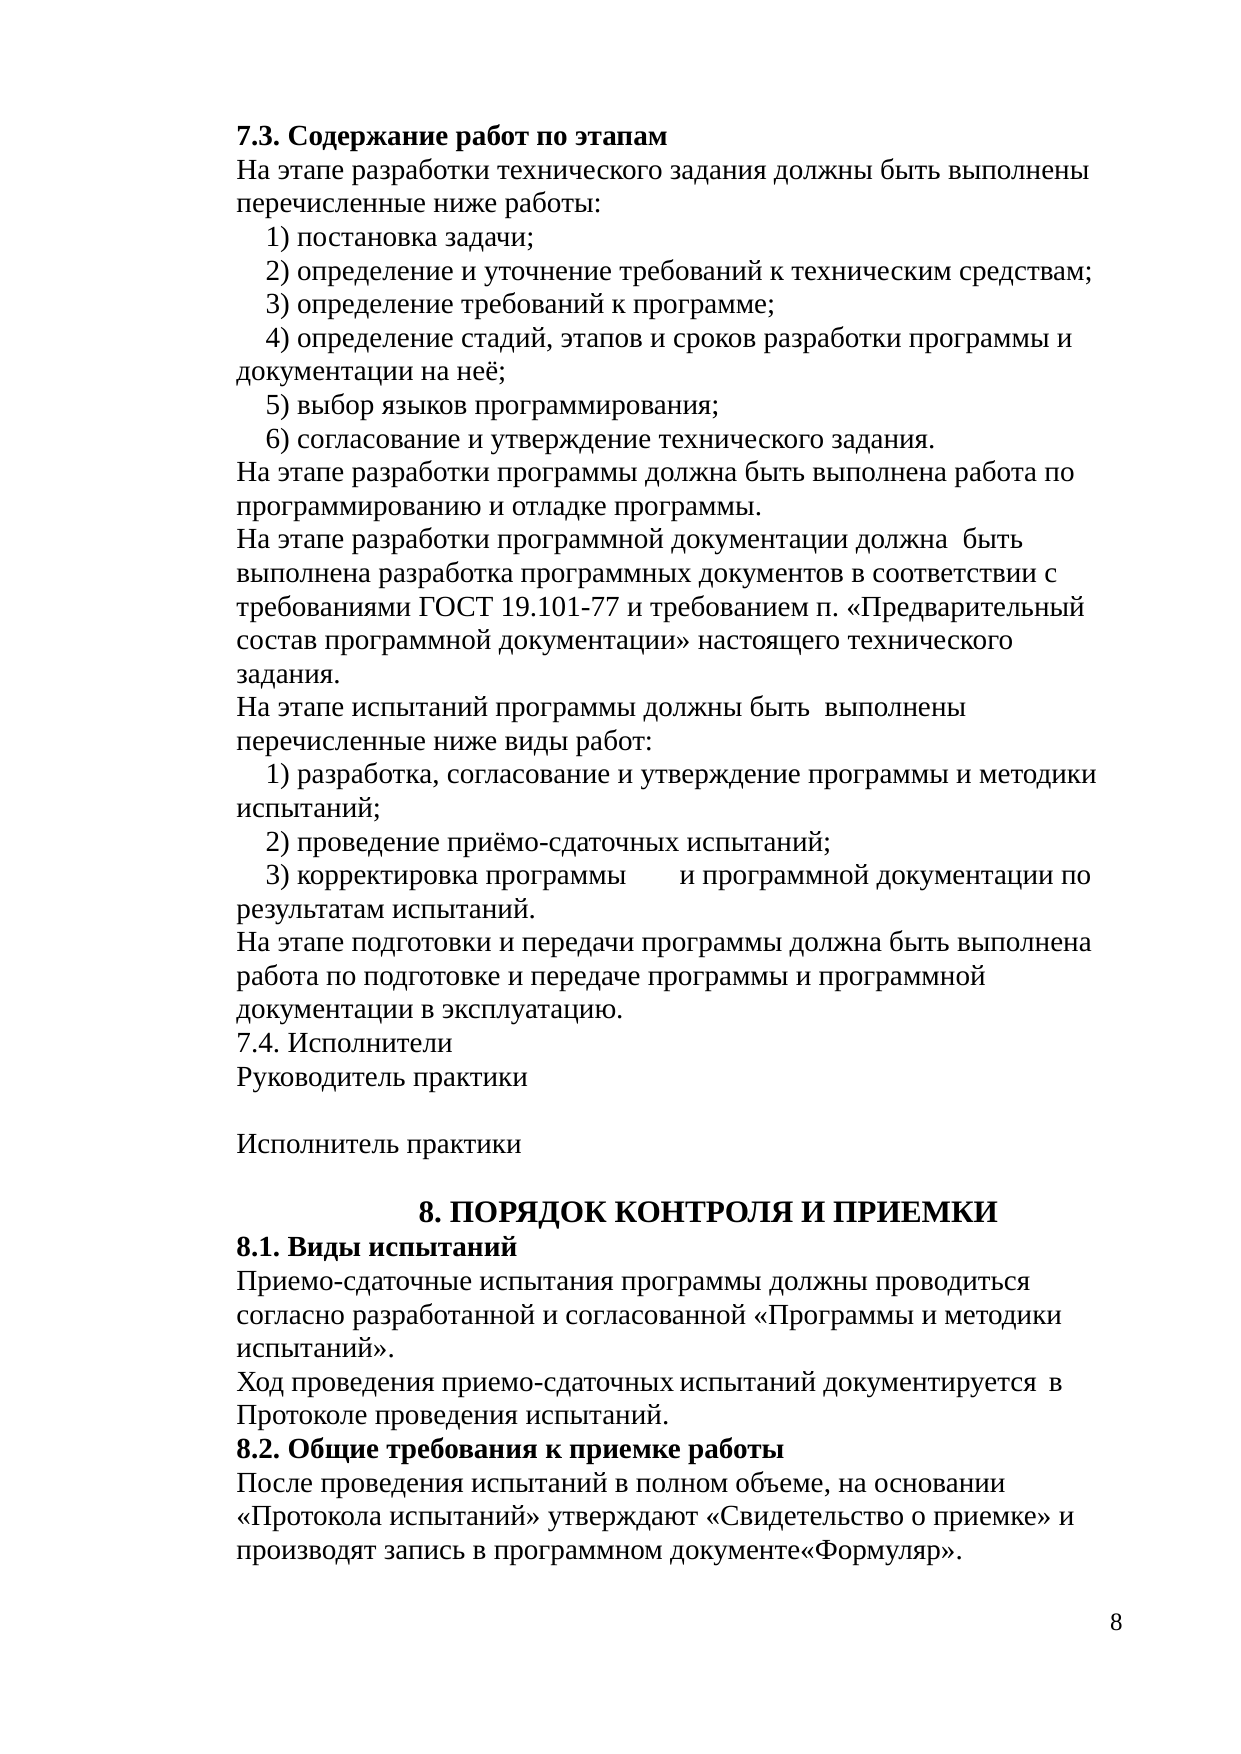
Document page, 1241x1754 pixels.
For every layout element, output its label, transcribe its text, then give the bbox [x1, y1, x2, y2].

list 3) определение требований к программе; [236, 286, 1122, 320]
list После проведения испытаний в полном объеме, на основании [236, 1465, 1122, 1498]
list 1) постановка задачи; [236, 219, 1122, 252]
list На этапе разработки программной документации должна быть выполнена разработка программных документов в соответствии с требованиями ГОСТ 19.101-77 и требованием п. «Предварительный состав программной документации» настоящего технического задания. [236, 522, 1122, 689]
list 8.1. Виды испытаний [236, 1229, 1122, 1263]
list 8.2. Общие требования к приемке работы [236, 1431, 1122, 1465]
list Исполнитель практики [236, 1126, 1122, 1160]
list 5) выбор языков программирования; [236, 387, 1122, 421]
list 2) определение и уточнение требований к техническим средствам; [236, 253, 1122, 286]
list 7.3. Содержание работ по этапам [236, 118, 1122, 152]
list 2) проведение приёмо-сдаточных испытаний; [236, 824, 1122, 857]
list Руководитель практики [236, 1059, 1122, 1092]
list 1) разработка, согласование и утверждение программы и методики испытаний; [236, 757, 1122, 824]
list 3) корректировка программы и программной документации по результатам испытаний. [236, 857, 1122, 924]
list 4) определение стадий, этапов и сроков разработки программы и документации на неё; [236, 320, 1122, 387]
list На этапе разработки технического задания должны быть выполнены перечисленные ниже работы: [236, 152, 1122, 219]
list 6) согласование и утверждение технического задания. [236, 421, 1122, 454]
list Ход проведения приемо-сдаточных испытаний документируется в Протоколе проведения испытаний. [236, 1364, 1122, 1431]
list «Протокола испытаний» утверждают «Свидетельство о приемке» и производят запись в программном документе«Формуляр». [236, 1498, 1122, 1566]
list 7.4. Исполнители [236, 1025, 1122, 1059]
list На этапе испытаний программы должны быть выполнены перечисленные ниже виды работ: [236, 689, 1122, 756]
list На этапе разработки программы должна быть выполнена работа по программированию и отладке программы. [236, 454, 1122, 521]
list 8. ПОРЯДОК КОНТРОЛЯ И ПРИЕМКИ [236, 1193, 1122, 1229]
list На этапе подготовки и передачи программы должна быть выполнена работа по подготовке и передаче программы и программной документации в эксплуатацию. [236, 924, 1122, 1025]
list Приемо-сдаточные испытания программы должны проводиться согласно разработанной и согласованной «Программы и методики испытаний». [236, 1263, 1122, 1364]
